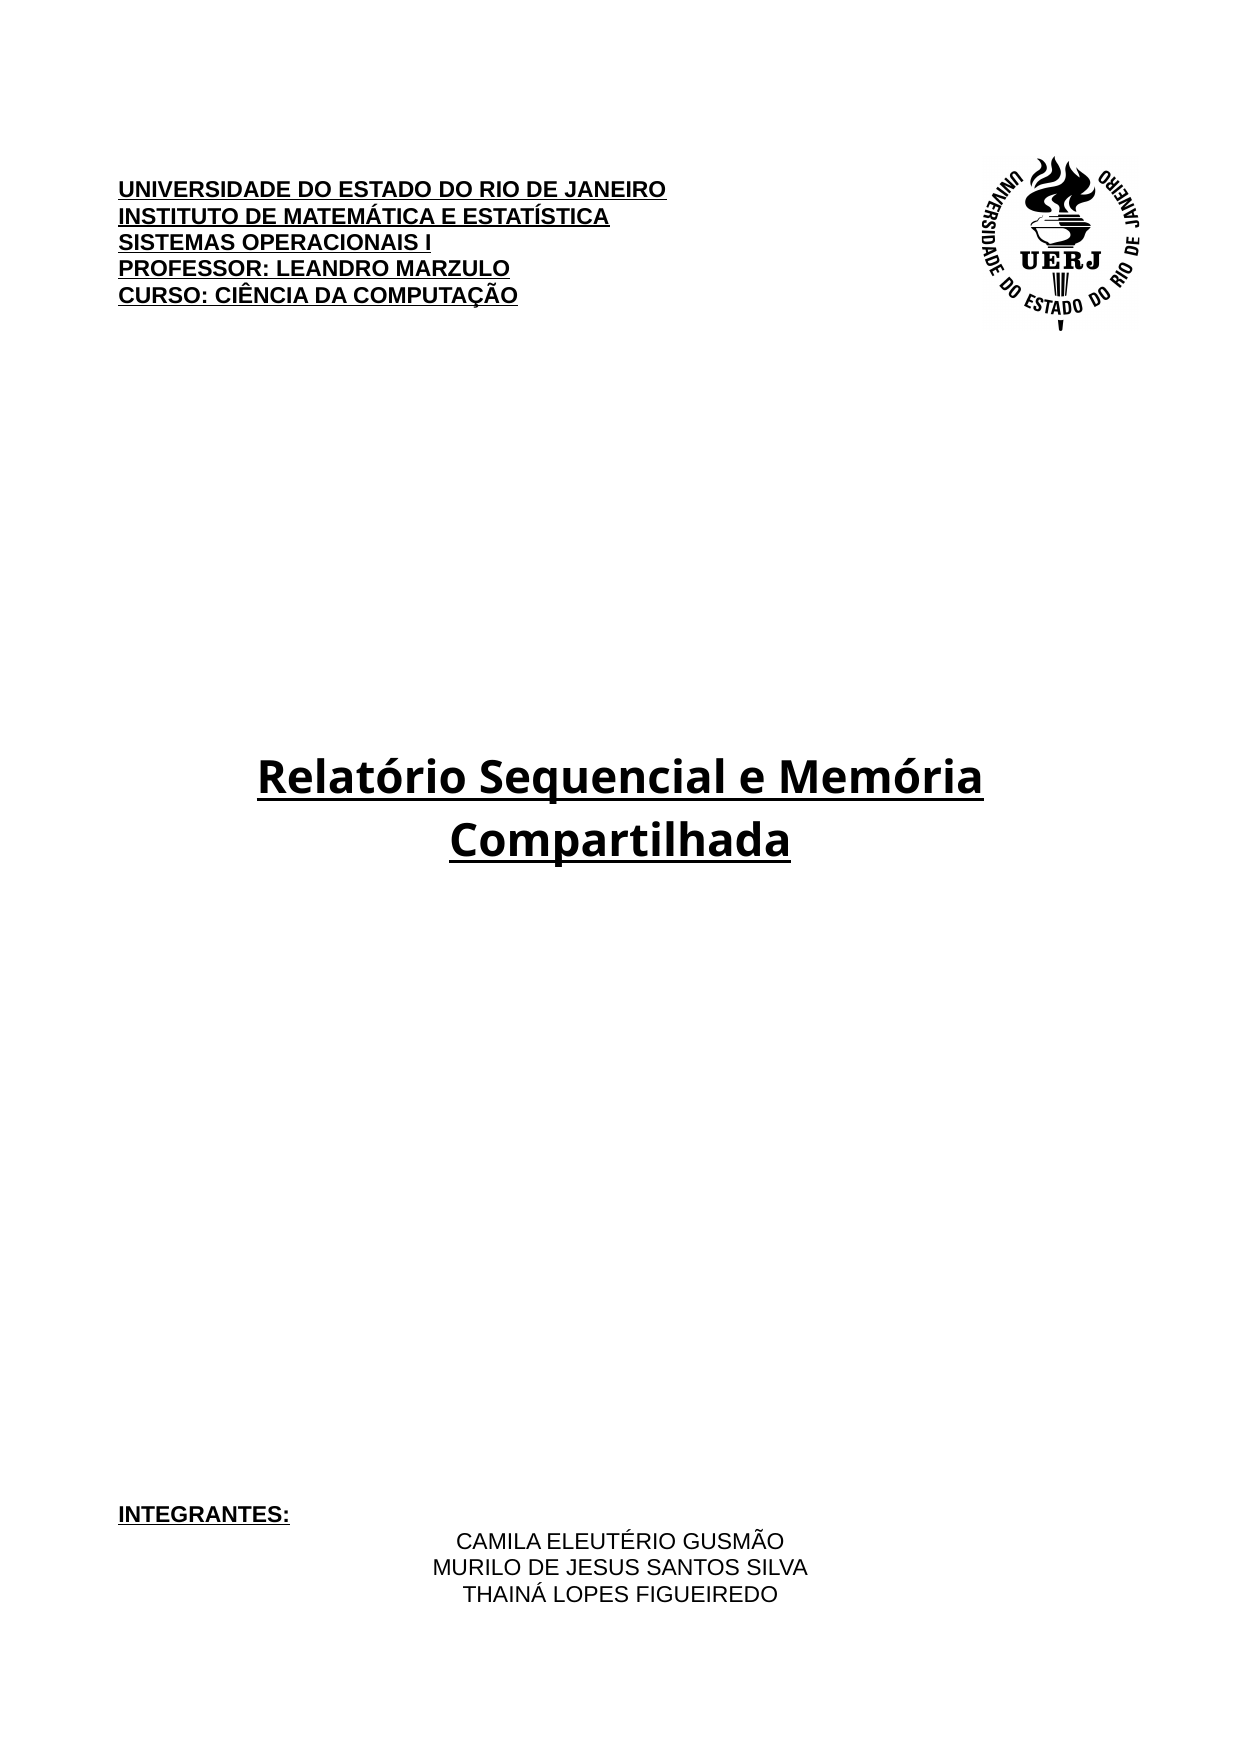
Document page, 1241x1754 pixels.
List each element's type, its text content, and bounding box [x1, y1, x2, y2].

text PROFESSOR: LEANDRO MARZULO [118, 255, 981, 282]
text INTEGRANTES: [118, 1501, 1122, 1528]
text THAINÁ LOPES FIGUEIREDO [118, 1581, 1122, 1607]
text Relatório Sequencial e Memória Compartilhada [118, 745, 1122, 870]
text MURILO DE JESUS SANTOS SILVA [118, 1554, 1122, 1581]
text CURSO: CIÊNCIA DA COMPUTAÇÃO [118, 282, 981, 308]
text CAMILA ELEUTÉRIO GUSMÃO [118, 1528, 1122, 1554]
text INSTITUTO DE MATEMÁTICA E ESTATÍSTICA [118, 203, 981, 229]
picture [981, 156, 1140, 331]
text UNIVERSIDADE DO ESTADO DO RIO DE JANEIRO [118, 176, 981, 203]
text SISTEMAS OPERACIONAIS I [118, 229, 981, 255]
